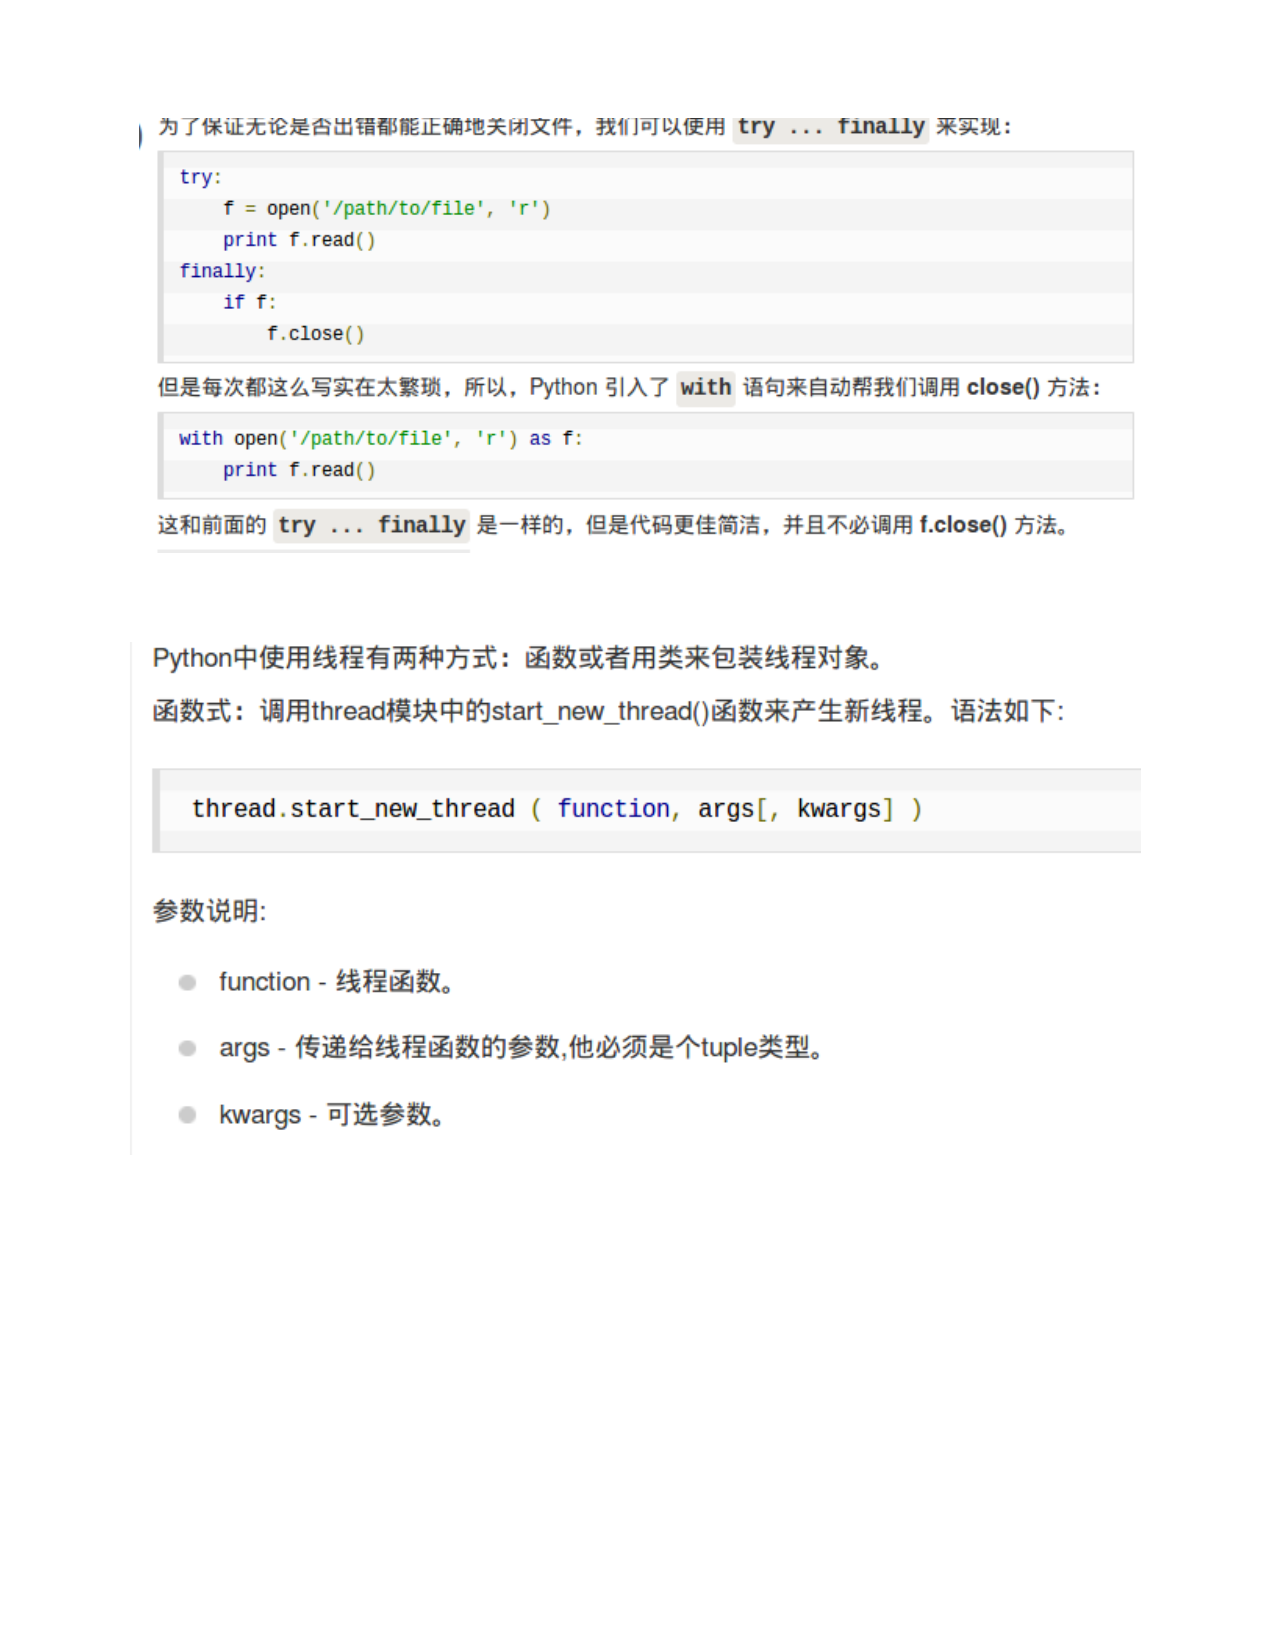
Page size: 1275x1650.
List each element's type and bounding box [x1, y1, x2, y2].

picture [129, 642, 1141, 1155]
picture [139, 118, 1136, 553]
